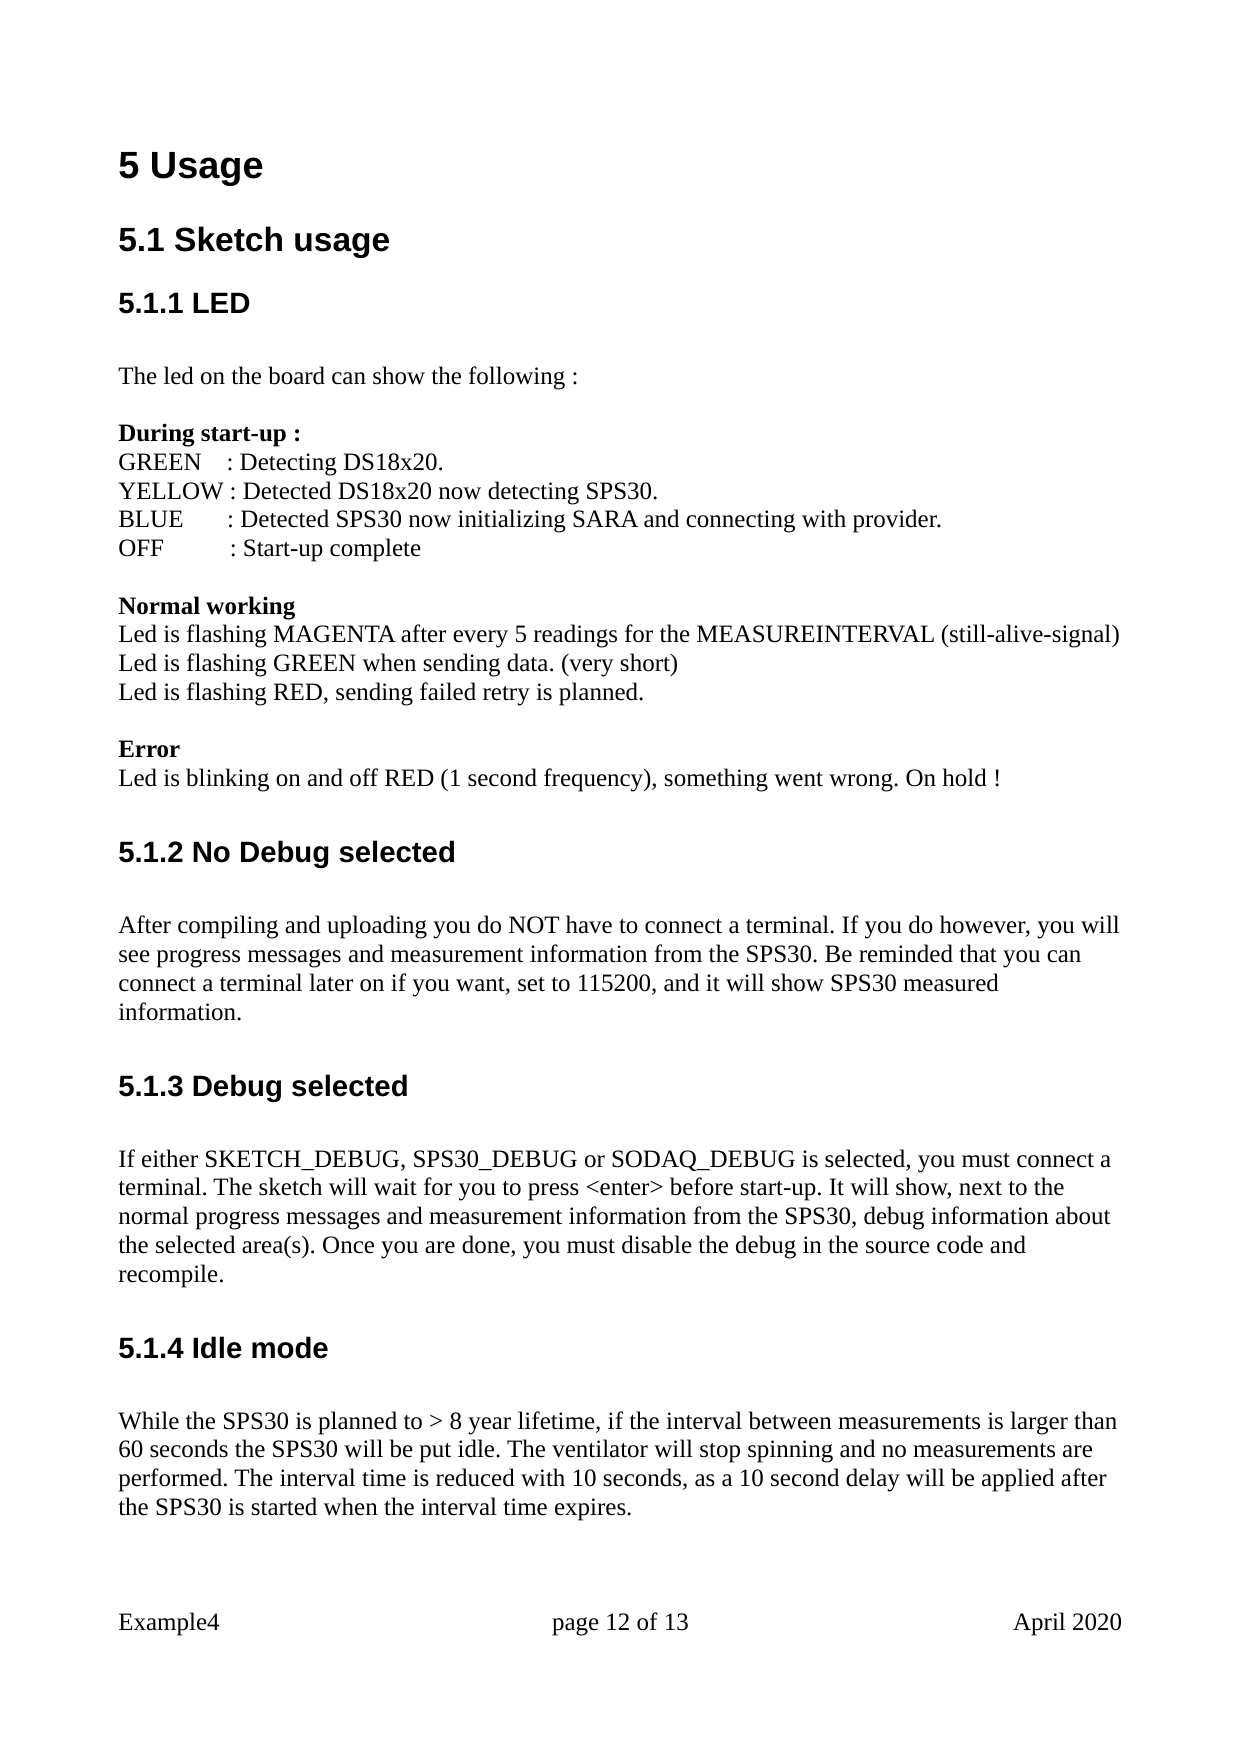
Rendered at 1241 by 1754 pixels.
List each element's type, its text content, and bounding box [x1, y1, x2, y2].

text Led is flashing RED, sending failed retry is planned. [118, 677, 1122, 706]
text YELLOW : Detected DS18x20 now detecting SPS30. [118, 476, 1122, 504]
text The led on the board can show the following : [118, 361, 1122, 389]
text If either SKETCH_DEBUG, SPS30_DEBUG or SODAQ_DEBUG is selected, you must connect a terminal. The sketch will wait for you to press <enter> before start-up. It will show, next to the normal progress messages and measurement information from the SPS30, debug information about the selected area(s). Once you are done, you must disable the debug in the source code and recompile. [118, 1144, 1122, 1287]
text Normal working [118, 591, 1122, 619]
text Led is blinking on and off RED (1 second frequency), something went wrong. On hold ! [118, 763, 1122, 792]
text OFF : Start-up complete [118, 533, 1122, 562]
subtitle 5.1.2 No Debug selected [118, 835, 1122, 869]
text While the SPS30 is planned to > 8 year lifetime, if the interval between measurements is larger than 60 seconds the SPS30 will be put idle. The ventilator will stop spinning and no measurements are performed. The interval time is reduced with 10 seconds, as a 10 second delay will be applied after the SPS30 is started when the interval time expires. [118, 1406, 1122, 1521]
subtitle 5.1 Sketch usage [118, 220, 1122, 259]
text Error [118, 734, 1122, 763]
subtitle 5 Usage [118, 143, 1122, 187]
text After compiling and uploading you do NOT have to connect a terminal. If you do however, you will see progress messages and measurement information from the SPS30. Be reminded that you can connect a terminal later on if you want, set to 115200, and it will show SPS30 measured information. [118, 910, 1122, 1025]
text Led is flashing MAGENTA after every 5 readings for the MEASUREINTERVAL (still-alive-signal) [118, 619, 1122, 648]
subtitle 5.1.3 Debug selected [118, 1069, 1122, 1102]
text BLUE : Detected SPS30 now initializing SARA and connecting with provider. [118, 504, 1122, 533]
subtitle 5.1.4 Idle mode [118, 1331, 1122, 1364]
text Led is flashing GREEN when sending data. (very short) [118, 648, 1122, 677]
text GREEN : Detecting DS18x20. [118, 447, 1122, 476]
subtitle 5.1.1 LED [118, 286, 1122, 319]
text During start-up : [118, 418, 1122, 447]
